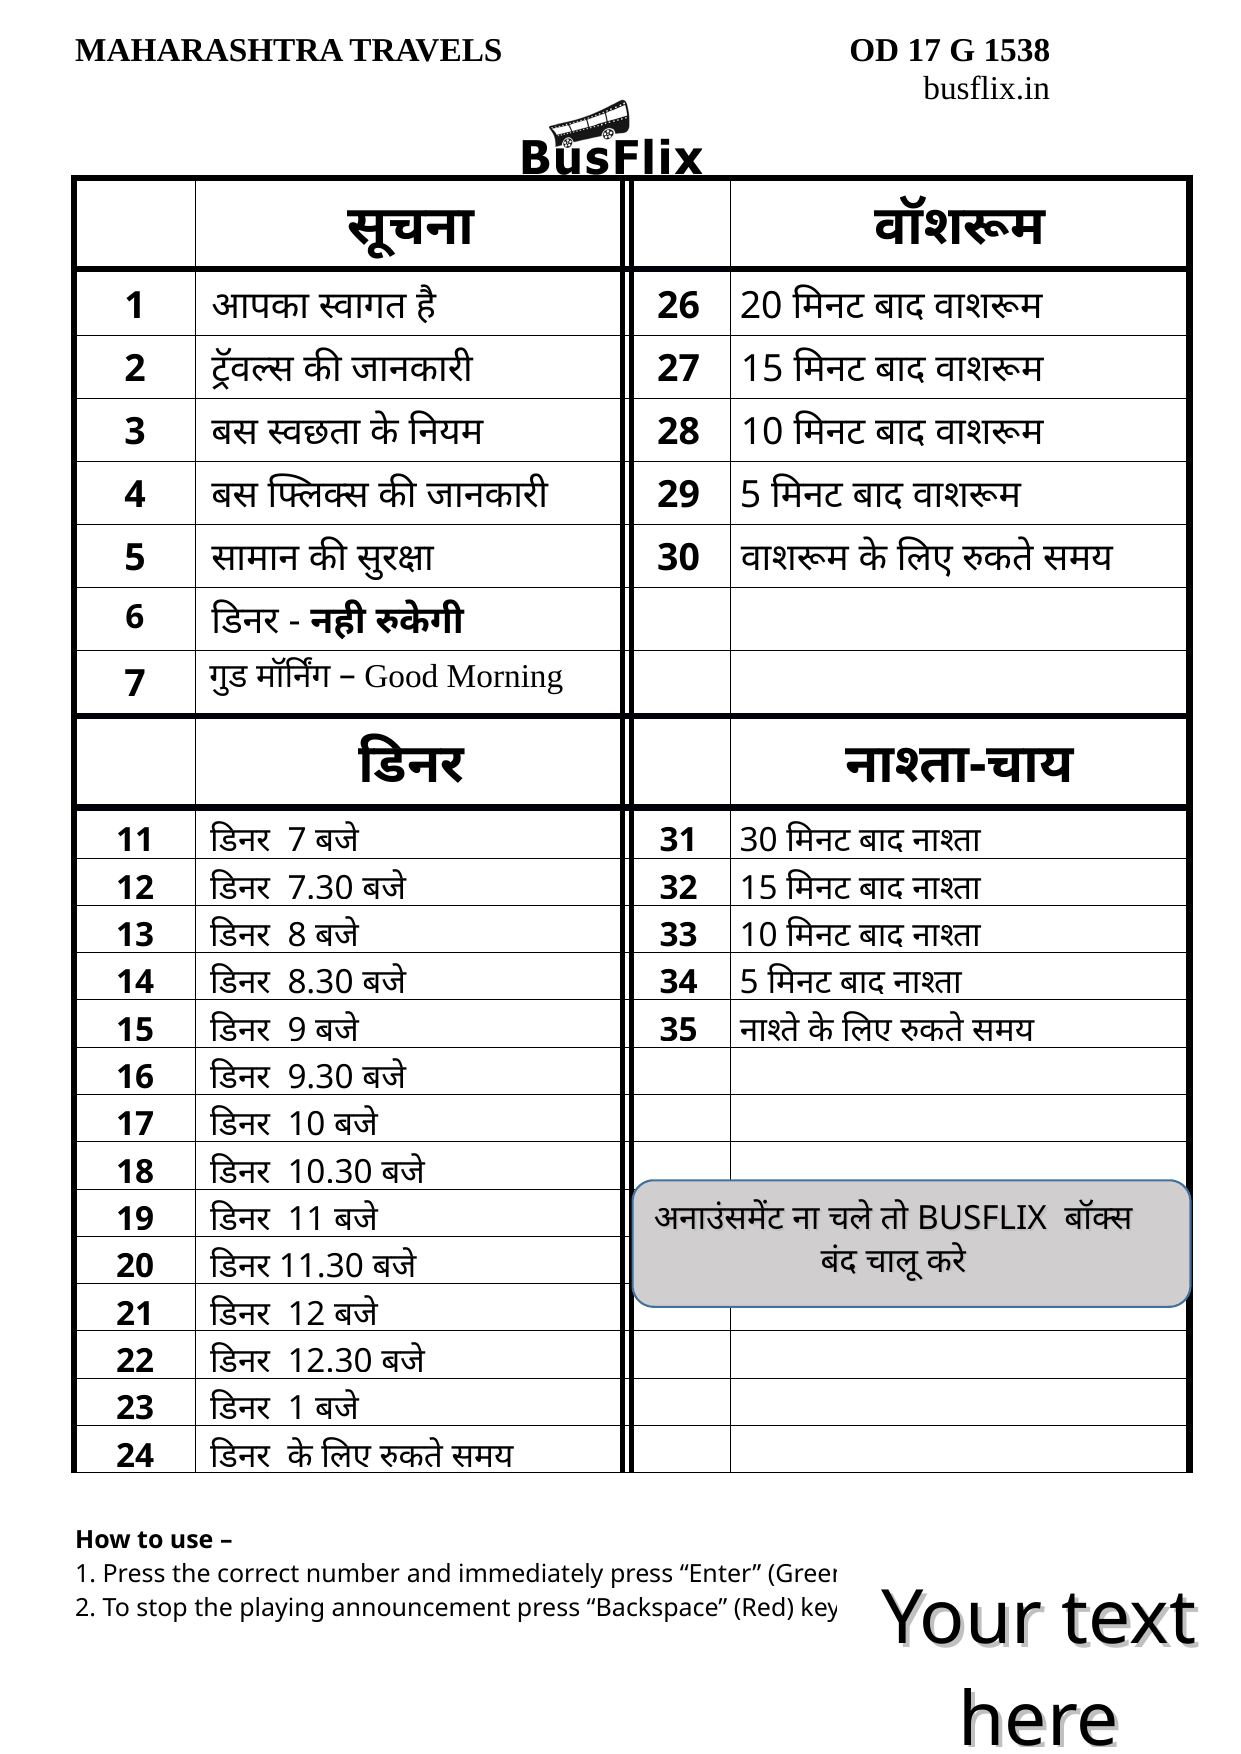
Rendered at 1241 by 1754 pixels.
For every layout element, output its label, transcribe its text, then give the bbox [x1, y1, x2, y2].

table_cell 22 [77, 1331, 195, 1378]
table_cell 30 मिनट बाद नाश्ता [731, 811, 1186, 857]
table_cell [634, 1379, 730, 1425]
table_cell 15 मिनट बाद नाश्ता [731, 859, 1186, 905]
table_cell डिनर 10.30 बजे [196, 1142, 620, 1188]
table_cell डिनर 9 बजे [196, 1000, 620, 1047]
text How to use – [75, 1522, 1165, 1556]
table_cell सामान की सुरक्षा [196, 525, 620, 587]
table_cell [634, 1298, 730, 1330]
table_cell 16 [77, 1048, 195, 1094]
table_cell [634, 1142, 730, 1188]
table_header [77, 181, 195, 266]
table_cell 33 [634, 906, 730, 952]
table_cell [634, 1426, 730, 1472]
table_cell 19 [77, 1190, 195, 1236]
table_cell [77, 719, 195, 804]
table_cell डिनर 7 बजे [196, 811, 620, 857]
table_cell डिनर 11.30 बजे [196, 1237, 620, 1283]
table_cell 13 [77, 906, 195, 952]
table_cell आपका स्वागत है [196, 272, 620, 335]
table_cell डिनर 7.30 बजे [196, 859, 620, 905]
table_header वॉशरूम [731, 181, 1186, 266]
table_cell 1 [77, 272, 195, 335]
table_cell वाशरूम के लिए रुकते समय [731, 525, 1186, 587]
table_cell डिनर के लिए रुकते समय [196, 1426, 620, 1472]
table_cell 5 मिनट बाद नाश्ता [731, 953, 1186, 999]
table_cell 3 [77, 399, 195, 461]
table_cell नाश्ता-चाय [731, 719, 1186, 804]
table_cell ट्रॅवल्स की जानकारी [196, 336, 620, 398]
table_cell 10 मिनट बाद नाश्ता [731, 906, 1186, 952]
table_cell डिनर 12 बजे [196, 1284, 620, 1330]
table_cell डिनर - नही रुकेगी [196, 588, 620, 650]
table_cell 4 [77, 462, 195, 524]
table_cell 35 [634, 1000, 730, 1047]
table_cell [837, 1556, 1240, 1754]
table_cell 2 [77, 336, 195, 398]
table_cell 15 [77, 1000, 195, 1047]
table_cell डिनर 11 बजे [196, 1190, 620, 1236]
table_cell [731, 651, 1186, 713]
table_cell [731, 1331, 1186, 1378]
table_cell [731, 1302, 1186, 1330]
table_cell 7 [77, 651, 195, 713]
table_cell 27 [634, 336, 730, 398]
table_cell 21 [77, 1284, 195, 1330]
text 1. Press the correct number and immediately press “Enter” (Green) key on the keypad. [75, 1556, 837, 1590]
table_cell डिनर 1 बजे [196, 1379, 620, 1425]
table_cell गुड मॉर्निंग – Good Morning [196, 651, 620, 713]
table_cell 14 [77, 953, 195, 999]
table_cell 20 [77, 1237, 195, 1283]
table_cell [731, 1142, 1186, 1185]
table_cell 23 [77, 1379, 195, 1425]
table_cell 5 [77, 525, 195, 587]
table_cell 6 [77, 588, 195, 650]
table_cell 18 [77, 1142, 195, 1188]
table_cell डिनर 8 बजे [196, 906, 620, 952]
table_cell बस फ्लिक्स की जानकारी [196, 462, 620, 524]
table_header [634, 181, 730, 266]
table_cell 11 [77, 811, 195, 857]
table_cell [731, 588, 1186, 650]
table_cell [731, 1426, 1186, 1472]
table_cell 12 [77, 859, 195, 905]
table_cell [731, 1048, 1186, 1094]
text 2. To stop the playing announcement press “Backspace” (Red) key. [75, 1590, 837, 1624]
table_cell 28 [634, 399, 730, 461]
table_cell 24 [77, 1426, 195, 1472]
table_cell [731, 1379, 1186, 1425]
table_cell 15 मिनट बाद वाशरूम [731, 336, 1186, 398]
table_cell डिनर 9.30 बजे [196, 1048, 620, 1094]
table_cell [731, 1095, 1186, 1141]
table_cell [634, 1095, 730, 1141]
table_cell 26 [634, 272, 730, 335]
table_cell [634, 588, 730, 650]
table_cell 30 [634, 525, 730, 587]
table_cell 5 मिनट बाद वाशरूम [731, 462, 1186, 524]
table_cell डिनर 10 बजे [196, 1095, 620, 1141]
table_cell डिनर [196, 719, 620, 804]
table_cell 29 [634, 462, 730, 524]
table_header सूचना [196, 181, 620, 266]
table_cell [634, 1331, 730, 1378]
table_cell डिनर 8.30 बजे [196, 953, 620, 999]
table_cell 34 [634, 953, 730, 999]
table_cell 17 [77, 1095, 195, 1141]
table_cell [634, 1048, 730, 1094]
table_cell डिनर 12.30 बजे [196, 1331, 620, 1378]
table_cell 32 [634, 859, 730, 905]
table_cell नाश्ते के लिए रुकते समय [731, 1000, 1186, 1047]
table_cell 20 मिनट बाद वाशरूम [731, 272, 1186, 335]
table_cell 31 [634, 811, 730, 857]
table_cell [634, 651, 730, 713]
table_cell बस स्वछता के नियम [196, 399, 620, 461]
table_cell 10 मिनट बाद वाशरूम [731, 399, 1186, 461]
table_cell [634, 719, 730, 804]
